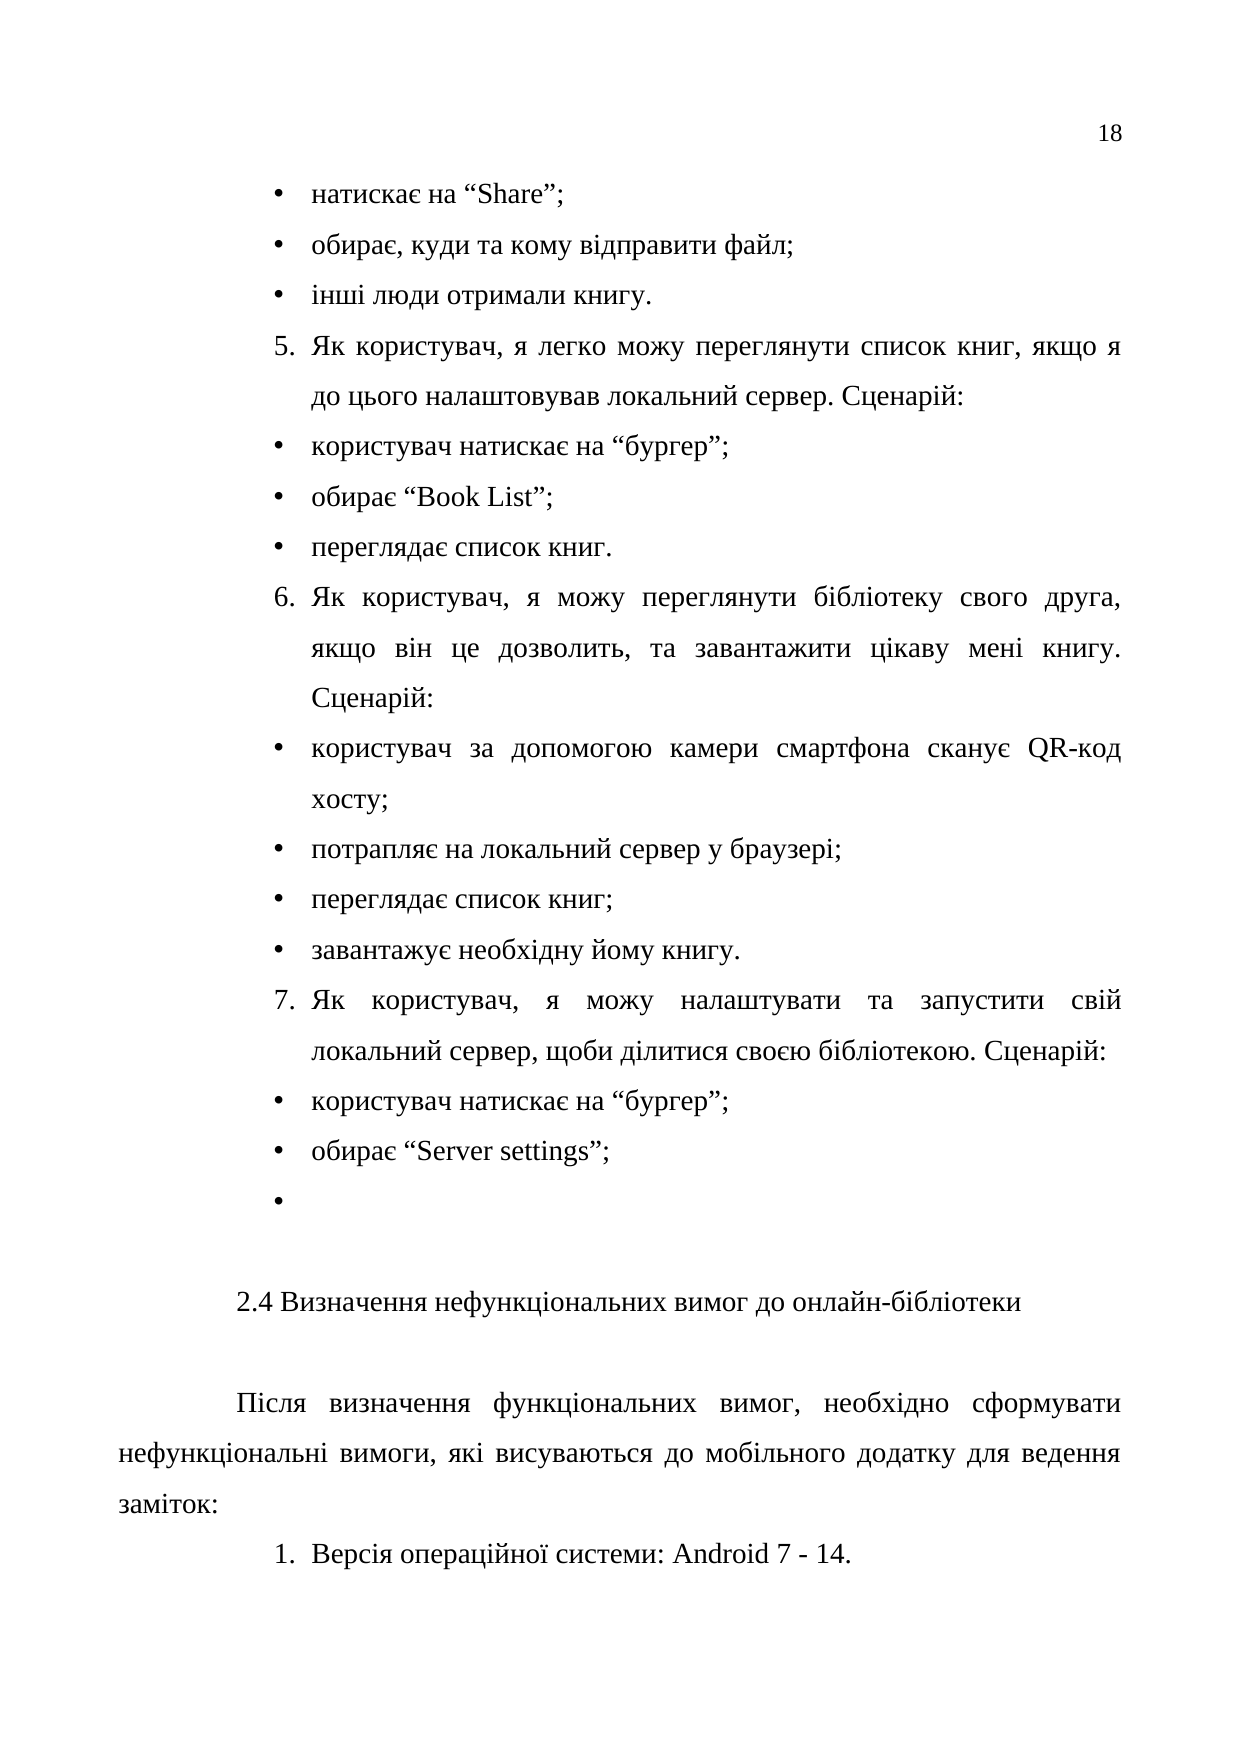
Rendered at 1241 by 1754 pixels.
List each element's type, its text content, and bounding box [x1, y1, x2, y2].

list обирає “Book List”; [274, 479, 1122, 512]
list інші люди отримали книгу. [274, 277, 1122, 311]
list користувач за допомогою камери смартфона сканує QR-код хосту; [274, 730, 1122, 814]
list завантажує необхідну йому книгу. [274, 932, 1122, 966]
list переглядає список книг; [274, 882, 1122, 915]
list користувач натискає на “бургер”; [274, 428, 1122, 462]
text Після визначення функціональних вимог, необхідно сформувати нефункціональні вимоги, які висуваються до мобільного додатку для ведення заміток: [118, 1385, 1122, 1519]
list переглядає список книг. [274, 529, 1122, 563]
list Як користувач, я можу налаштувати та запустити свій локальний сервер, щоби ділитися своєю бібліотекою. Сценарій: [274, 982, 1122, 1066]
list обирає “Server settings”; [274, 1133, 1122, 1167]
list Як користувач, я можу переглянути бібліотеку свого друга, якщо він це дозволить, та завантажити цікаву мені книгу. Сценарій: [274, 579, 1122, 714]
list Версія операційної системи: Android 7 - 14. [274, 1536, 1122, 1570]
list користувач натискає на “бургер”; [274, 1083, 1122, 1117]
list Як користувач, я легко можу переглянути список книг, якщо я до цього налаштовував локальний сервер. Сценарій: [274, 328, 1122, 411]
text 2.4 Визначення нефункціональних вимог до онлайн-бібліотеки [118, 1284, 1122, 1318]
list натискає на “Share”; [274, 176, 1122, 210]
list потрапляє на локальний сервер у браузері; [274, 831, 1122, 865]
list обирає, куди та кому відправити файл; [274, 227, 1122, 260]
